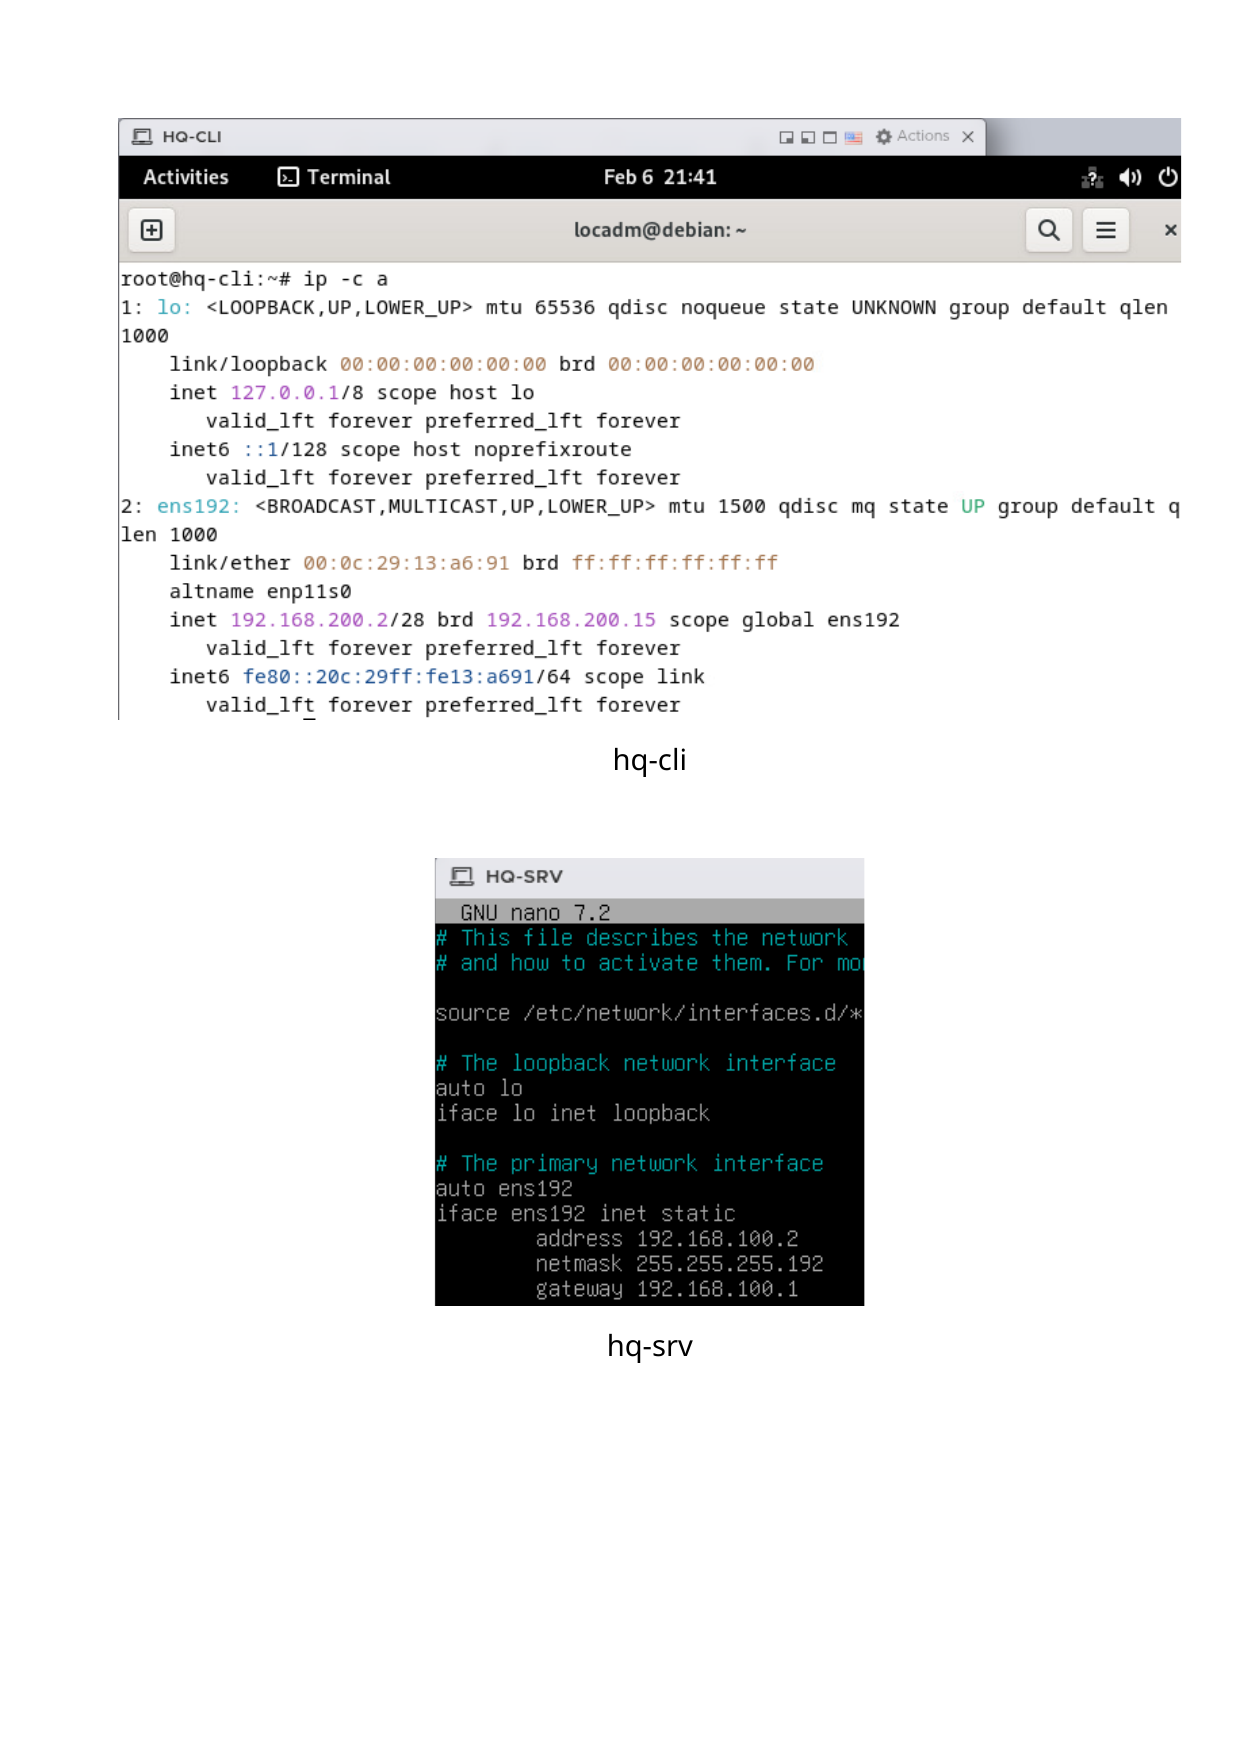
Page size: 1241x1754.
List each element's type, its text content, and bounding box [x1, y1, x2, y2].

text hq-cli [118, 720, 1181, 779]
text hq-srv [118, 859, 1181, 1365]
picture [434, 858, 865, 1306]
picture [118, 118, 1182, 720]
